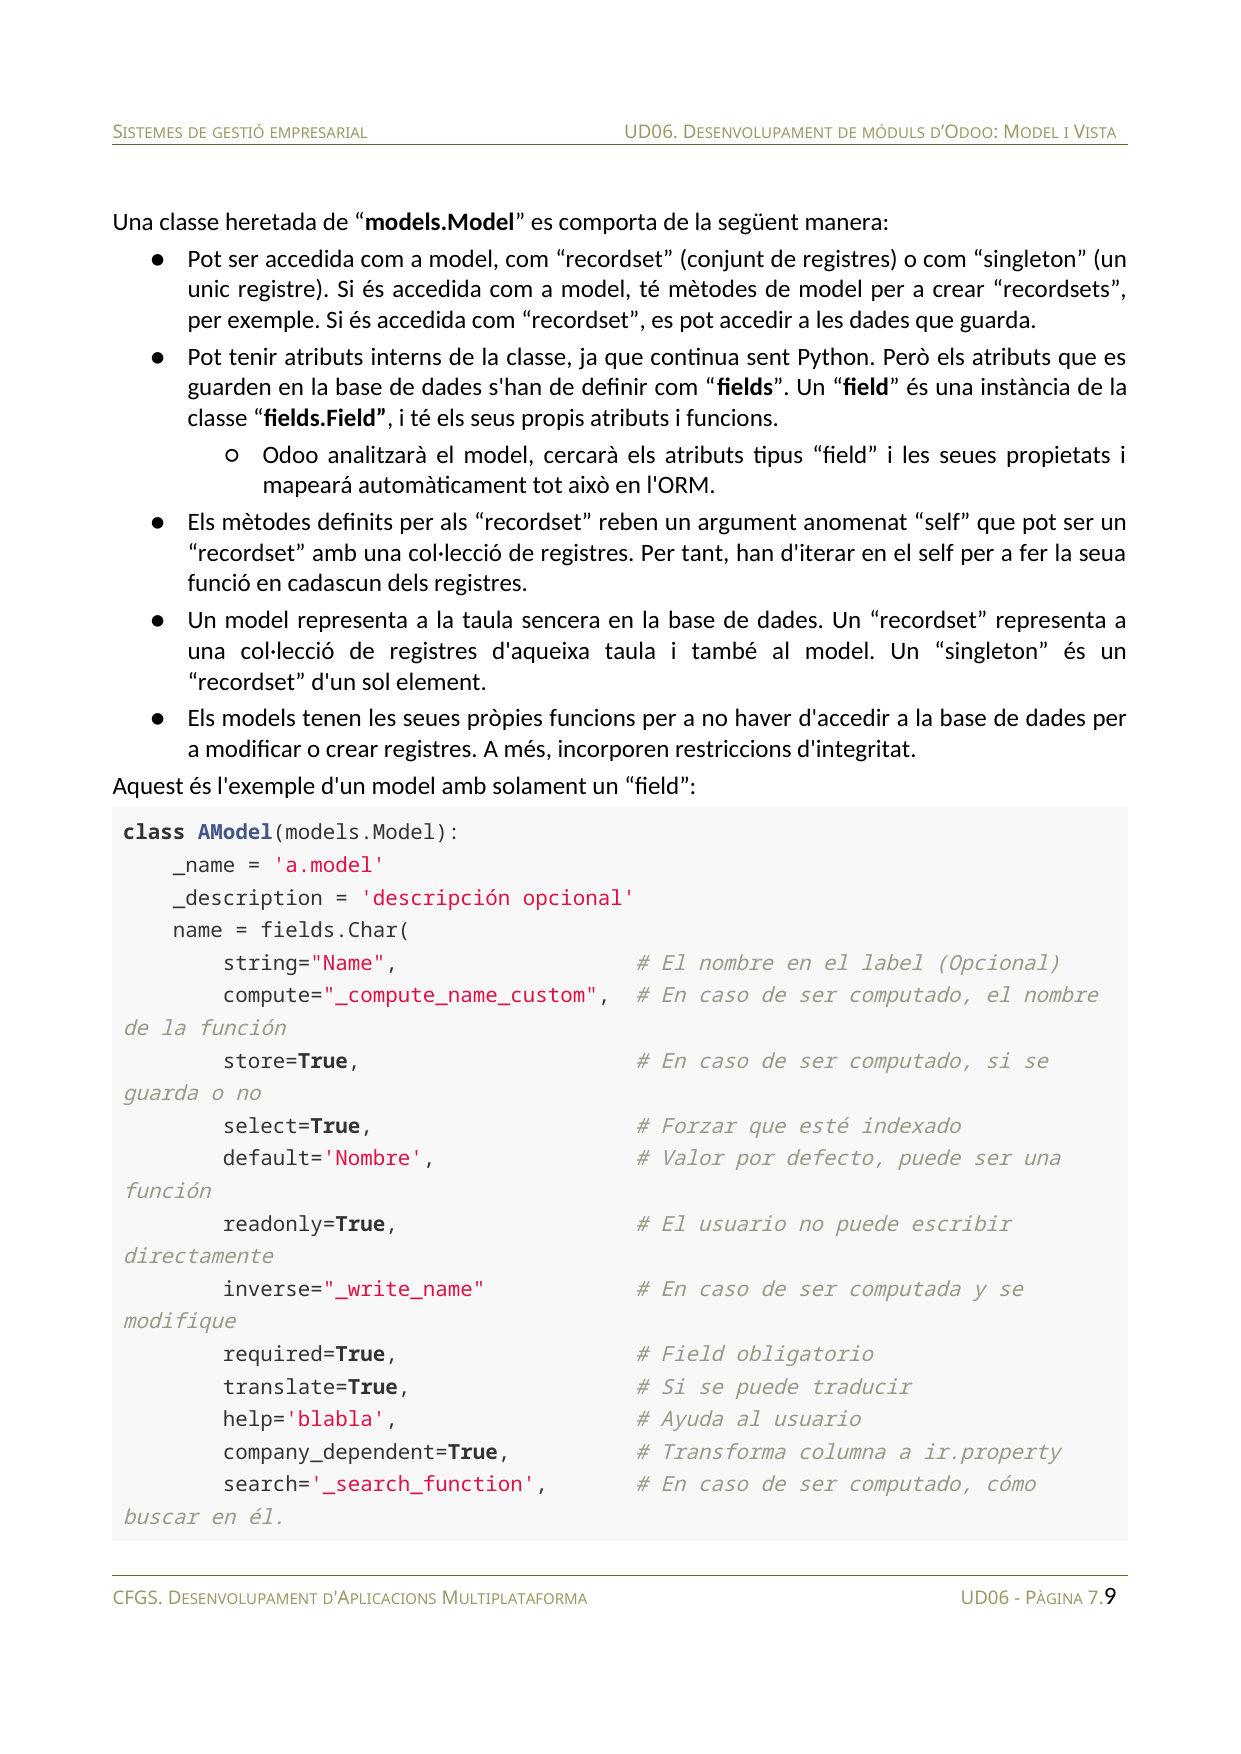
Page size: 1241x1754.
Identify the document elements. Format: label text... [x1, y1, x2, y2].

list Pot tenir atributs interns de la classe, ja que continua sent Python. Però els atributs que es guarden en la base de dades s'han de definir com “fields”. Un “field” és una instància de la classe “fields.Field”, i té els seus propis atributs i funcions. [150, 341, 1128, 433]
table_header class AModel(models.Model): _name = 'a.model' _description = 'descripción opcional' name = fields.Char( string="Name", # El nombre en el label (Opcional) compute="_compute_name_custom", # En caso de ser computado, el nombre de la función store=True, # En caso de ser computado, si se guarda o no select=True, # Forzar que esté indexado default='Nombre', # Valor por defecto, puede ser una función readonly=True, # El usuario no puede escribir directamente inverse="_write_name" # En caso de ser computada y se modifique required=True, # Field obligatorio translate=True, # Si se puede traducir help='blabla', # Ayuda al usuario company_dependent=True, # Transforma columna a ir.property search='_search_function', # En caso de ser computado, cómo buscar en él. [112, 807, 1128, 1541]
list Els models tenen les seues pròpies funcions per a no haver d'accedir a la base de dades per a modificar o crear registres. A més, incorporen restriccions d'integritat. [150, 703, 1128, 764]
text Una classe heretada de “models.Model” es comporta de la següent manera: [112, 206, 1128, 237]
text Aquest és l'exemple d'un model amb solament un “field”: [112, 770, 1128, 801]
list Un model representa a la taula sencera en la base de dades. Un “recordset” representa a una col·lecció de registres d'aqueixa taula i també al model. Un “singleton” és un “recordset” d'un sol element. [150, 604, 1128, 696]
list Odoo analitzarà el model, cercarà els atributs tipus “field” i les seues propietats i mapeará automàticament tot això en l'ORM. [225, 439, 1128, 500]
list Els mètodes definits per als “recordset” reben un argument anomenat “self” que pot ser un “recordset” amb una col·lecció de registres. Per tant, han d'iterar en el self per a fer la seua funció en cadascun dels registres. [150, 507, 1128, 598]
list Pot ser accedida com a model, com “recordset” (conjunt de registres) o com “singleton” (un unic registre). Si és accedida com a model, té mètodes de model per a crear “recordsets”, per exemple. Si és accedida com “recordset”, es pot accedir a les dades que guarda. [150, 243, 1128, 334]
